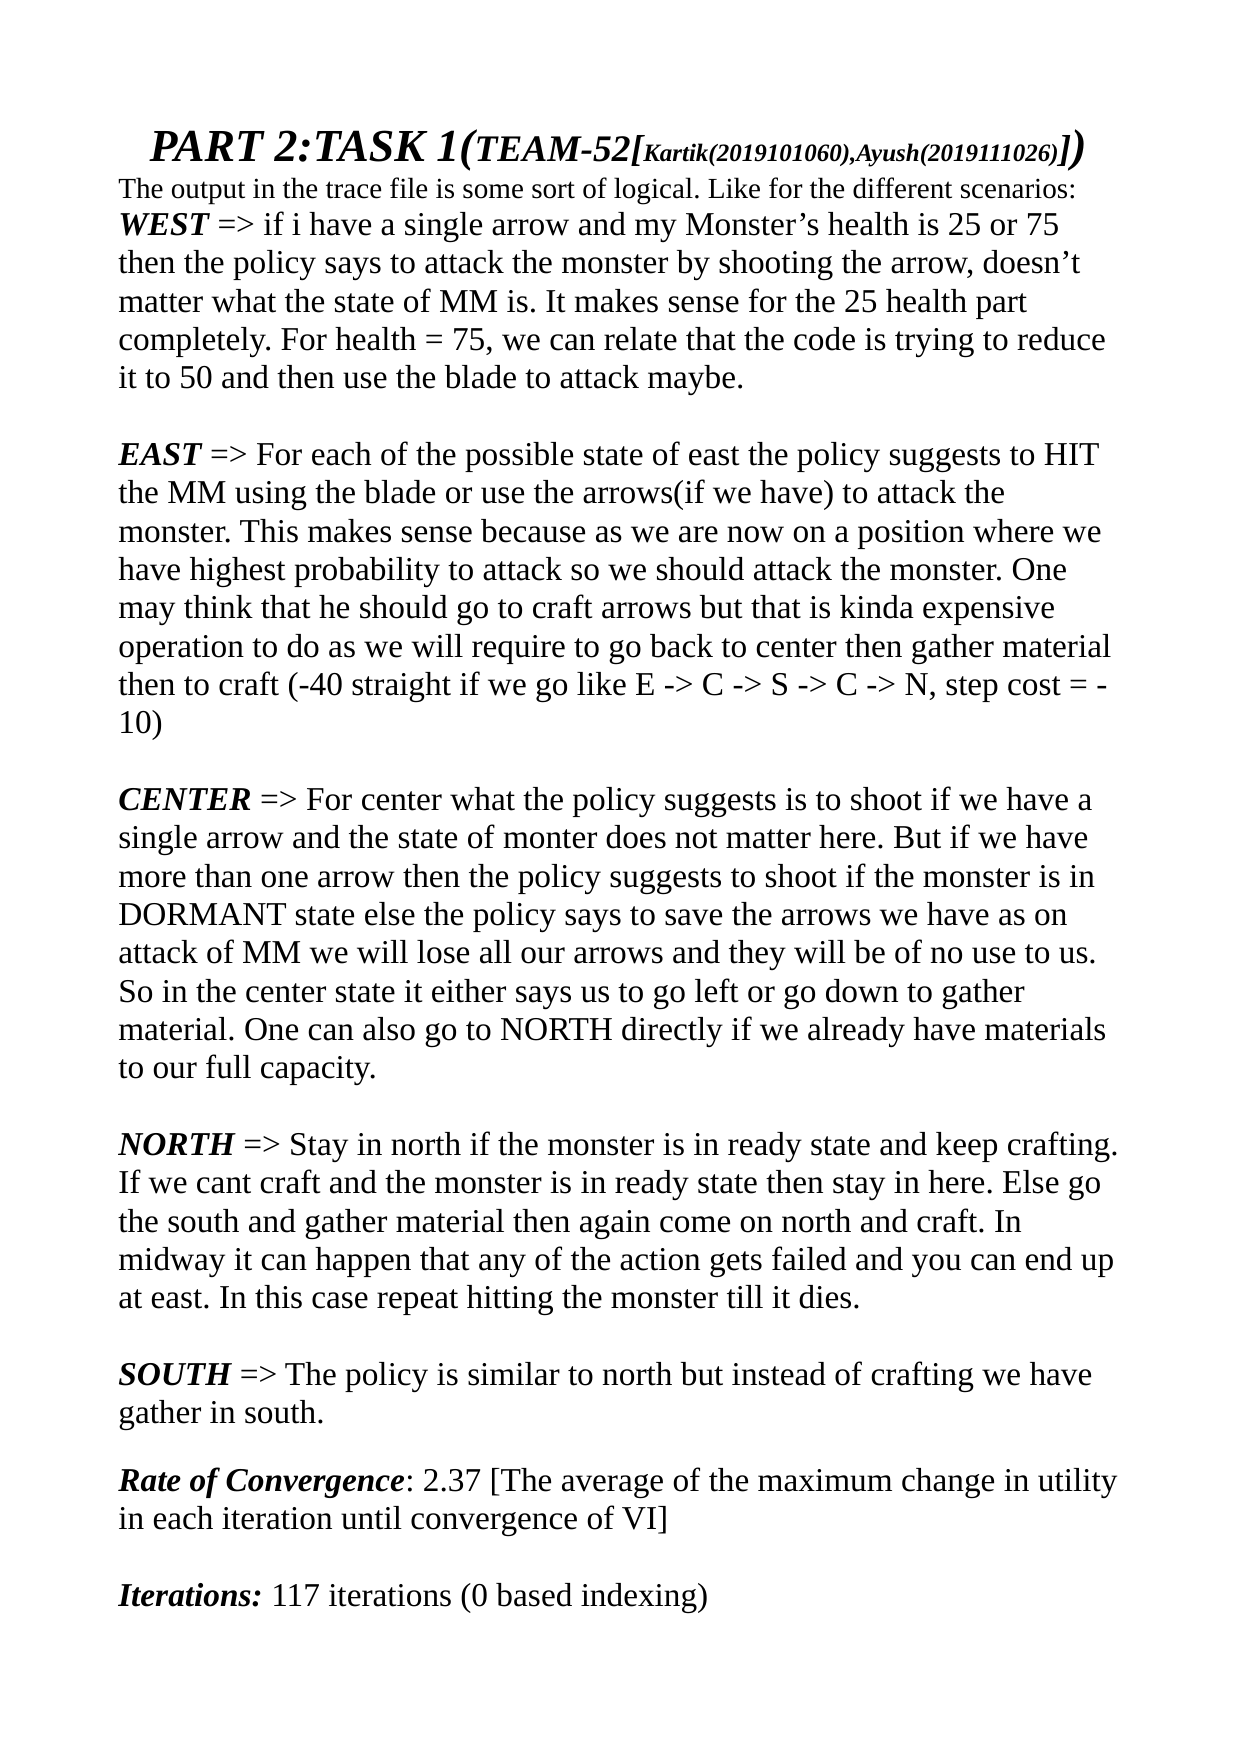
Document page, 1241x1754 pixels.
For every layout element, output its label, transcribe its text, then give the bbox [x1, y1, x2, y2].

text EAST => For each of the possible state of east the policy suggests to HIT the MM using the blade or use the arrows(if we have) to attack the monster. This makes sense because as we are now on a position where we have highest probability to attack so we should attack the monster. One may think that he should go to craft arrows but that is kinda expensive operation to do as we will require to go back to center then gather material then to craft (-40 straight if we go like E -> C -> S -> C -> N, step cost = -10) [118, 434, 1122, 741]
text WEST => if i have a single arrow and my Monster’s health is 25 or 75 then the policy says to attack the monster by shooting the arrow, doesn’t matter what the state of MM is. It makes sense for the 25 health part completely. For health = 75, we can relate that the code is trying to reduce it to 50 and then use the blade to attack maybe. [118, 204, 1122, 396]
text Rate of Convergence: 2.37 [The average of the maximum change in utility in each iteration until convergence of VI] [118, 1460, 1122, 1536]
text SOUTH => The policy is similar to north but instead of crafting we have gather in south. [118, 1354, 1122, 1431]
text Iterations: 117 iterations (0 based indexing) [118, 1575, 1122, 1613]
text PART 2:TASK 1(TEAM-52[Kartik(2019101060),Ayush(2019111026)]) [118, 118, 1122, 171]
text The output in the trace file is some sort of logical. Like for the different scenarios: [118, 171, 1122, 204]
text NORTH => Stay in north if the monster is in ready state and keep crafting. If we cant craft and the monster is in ready state then stay in here. Else go the south and gather material then again come on north and craft. In midway it can happen that any of the action gets failed and you can end up at east. In this case repeat hitting the monster till it dies. [118, 1124, 1122, 1316]
text CENTER => For center what the policy suggests is to shoot if we have a single arrow and the state of monter does not matter here. But if we have more than one arrow then the policy suggests to shoot if the monster is in DORMANT state else the policy says to save the arrows we have as on attack of MM we will lose all our arrows and they will be of no use to us. So in the center state it either says us to go left or go down to gather material. One can also go to NORTH directly if we already have materials to our full capacity. [118, 779, 1122, 1086]
